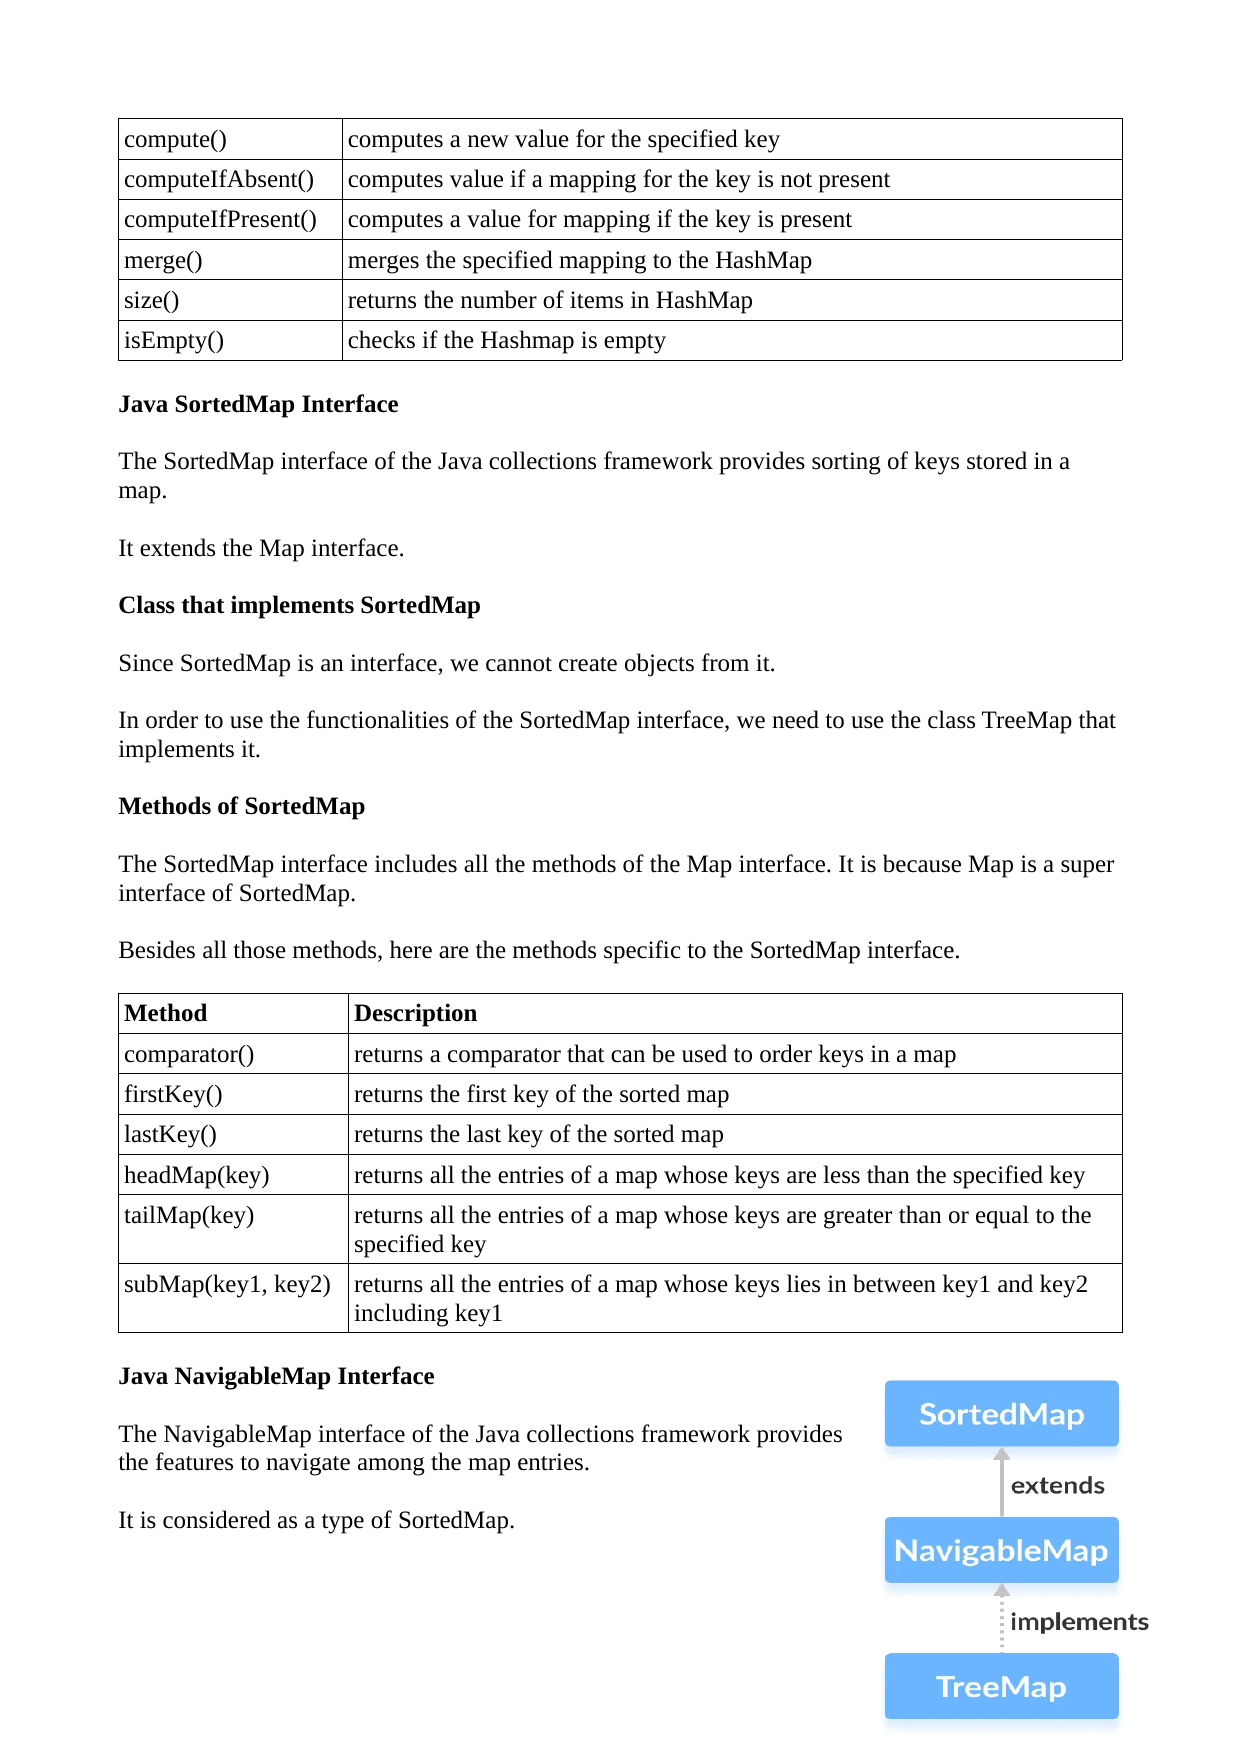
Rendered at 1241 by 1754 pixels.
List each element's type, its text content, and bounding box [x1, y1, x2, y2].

table_cell comparator() [119, 1034, 348, 1073]
table_cell isEmpty() [119, 321, 342, 360]
text The SortedMap interface of the Java collections framework provides sorting of keys stored in a map. [118, 446, 1122, 504]
table_cell returns the last key of the sorted map [349, 1115, 1122, 1154]
table_cell size() [119, 280, 342, 320]
table_cell returns all the entries of a map whose keys are greater than or equal to the specified key [349, 1195, 1122, 1263]
text Since SortedMap is an interface, we cannot create objects from it. [118, 648, 1122, 676]
text Java NavigableMap Interface [118, 1361, 844, 1390]
table_cell compute() [119, 119, 342, 158]
table_cell merges the specified mapping to the HashMap [343, 240, 1122, 279]
text The SortedMap interface includes all the methods of the Map interface. It is because Map is a super interface of SortedMap. [118, 849, 1122, 906]
table_cell lastKey() [119, 1115, 348, 1154]
text Methods of SortedMap [118, 791, 1122, 820]
text Class that implements SortedMap [118, 590, 1122, 619]
text Besides all those methods, here are the methods specific to the SortedMap interface. [118, 935, 1122, 964]
table_header Description [349, 994, 1122, 1033]
table_cell returns all the entries of a map whose keys lies in between key1 and key2 including key1 [349, 1264, 1122, 1332]
table_cell merge() [119, 240, 342, 279]
text In order to use the functionalities of the SortedMap interface, we need to use the class TreeMap that implements it. [118, 705, 1122, 763]
text The NavigableMap interface of the Java collections framework provides the features to navigate among the map entries. [118, 1419, 844, 1476]
table_cell computeIfPresent() [119, 200, 342, 239]
table_header Method [119, 994, 348, 1033]
table_cell returns the number of items in HashMap [343, 280, 1122, 320]
table_cell returns a comparator that can be used to order keys in a map [349, 1034, 1122, 1073]
table_cell firstKey() [119, 1074, 348, 1113]
table_cell checks if the Hashmap is empty [343, 321, 1122, 360]
table_cell computes value if a mapping for the key is not present [343, 160, 1122, 199]
table_cell subMap(key1, key2) [119, 1264, 348, 1332]
table_cell computeIfAbsent() [119, 160, 342, 199]
text Java SortedMap Interface [118, 389, 1122, 418]
table_cell returns all the entries of a map whose keys are less than the specified key [349, 1155, 1122, 1194]
text It is considered as a type of SortedMap. [118, 1505, 844, 1534]
table_cell computes a value for mapping if the key is present [343, 200, 1122, 239]
table_cell headMap(key) [119, 1155, 348, 1194]
text It extends the Map interface. [118, 533, 1122, 561]
table_cell returns the first key of the sorted map [349, 1074, 1122, 1113]
table_cell computes a new value for the specified key [343, 119, 1122, 158]
picture [844, 1345, 1159, 1754]
table_cell tailMap(key) [119, 1195, 348, 1263]
